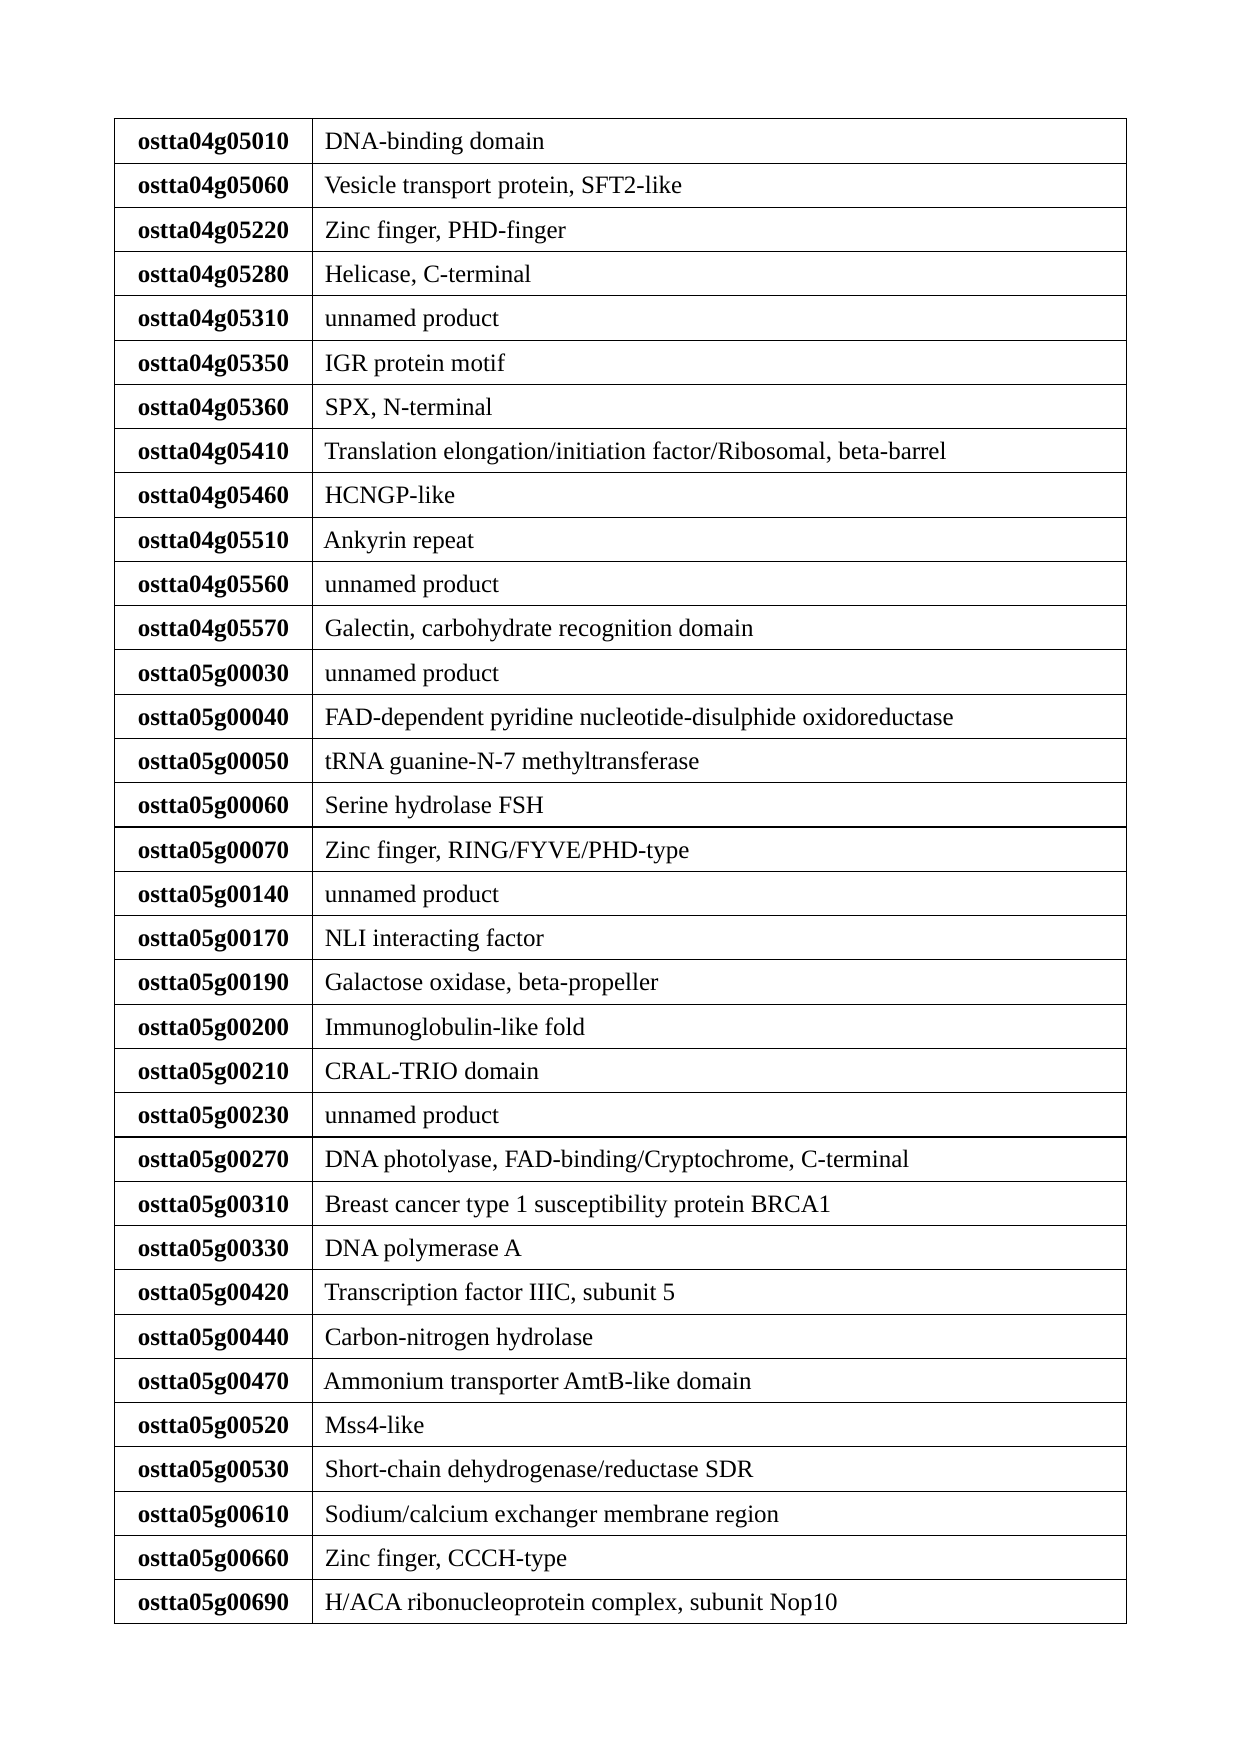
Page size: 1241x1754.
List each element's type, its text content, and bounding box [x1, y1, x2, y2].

table_cell ostta05g00310 [115, 1182, 312, 1225]
table_cell [1127, 163, 1240, 207]
table_cell ostta04g05350 [115, 341, 312, 384]
table_cell [1127, 1136, 1240, 1181]
table_cell [1127, 1092, 1240, 1136]
table_cell Vesicle transport protein, SFT2-like [313, 164, 1126, 207]
table_cell unnamed product [313, 562, 1126, 605]
table_cell ostta05g00690 [115, 1580, 312, 1623]
table_cell [1127, 1579, 1240, 1623]
table_cell ostta05g00070 [115, 828, 312, 871]
table_cell unnamed product [313, 650, 1126, 694]
table_cell Galactose oxidase, beta-propeller [313, 960, 1126, 1003]
table_cell ostta04g05280 [115, 252, 312, 295]
table_cell [1127, 428, 1240, 472]
table_cell ostta04g05460 [115, 473, 312, 517]
table_cell ostta05g00470 [115, 1359, 312, 1402]
table_cell ostta04g05220 [115, 208, 312, 251]
table_cell ostta05g00330 [115, 1226, 312, 1269]
table_cell [1127, 959, 1240, 1003]
table_cell ostta05g00520 [115, 1403, 312, 1446]
table_cell ostta04g05410 [115, 429, 312, 472]
table_cell Breast cancer type 1 susceptibility protein BRCA1 [313, 1182, 1126, 1225]
table_cell [1127, 1446, 1240, 1491]
table_cell Zinc finger, RING/FYVE/PHD-type [313, 828, 1126, 871]
table_cell unnamed product [313, 1093, 1126, 1136]
table_cell ostta04g05360 [115, 385, 312, 428]
table_cell H/ACA ribonucleoprotein complex, subunit Nop10 [313, 1580, 1126, 1623]
table_cell [1127, 1048, 1240, 1092]
table_cell Mss4-like [313, 1403, 1126, 1446]
table_cell [1127, 1004, 1240, 1048]
table_cell [1127, 1269, 1240, 1313]
table_cell [1127, 207, 1240, 251]
table_cell [1127, 517, 1240, 561]
table_cell ostta05g00440 [115, 1315, 312, 1358]
table_cell ostta04g05510 [115, 518, 312, 561]
table_cell Helicase, C-terminal [313, 252, 1126, 295]
table_cell DNA photolyase, FAD-binding/Cryptochrome, C-terminal [313, 1138, 1126, 1181]
table_cell unnamed product [313, 872, 1126, 915]
table_cell [1127, 738, 1240, 782]
table_cell ostta05g00190 [115, 960, 312, 1003]
table_cell tRNA guanine-N-7 methyltransferase [313, 739, 1126, 782]
table_cell [1127, 1314, 1240, 1358]
table_cell [1127, 649, 1240, 694]
table_cell ostta05g00660 [115, 1536, 312, 1579]
table_cell [1127, 826, 1240, 871]
table_cell Immunoglobulin-like fold [313, 1005, 1126, 1048]
table_cell [1127, 472, 1240, 517]
table_cell NLI interacting factor [313, 916, 1126, 959]
table_cell Carbon-nitrogen hydrolase [313, 1315, 1126, 1358]
table_cell [1127, 251, 1240, 295]
table_cell ostta05g00610 [115, 1492, 312, 1535]
table_cell ostta05g00270 [115, 1138, 312, 1181]
table_cell Sodium/calcium exchanger membrane region [313, 1492, 1126, 1535]
table_cell ostta05g00530 [115, 1447, 312, 1491]
table_cell [1127, 694, 1240, 738]
table_cell Serine hydrolase FSH [313, 783, 1126, 826]
table_cell IGR protein motif [313, 341, 1126, 384]
table_cell ostta05g00040 [115, 695, 312, 738]
table_cell Galectin, carbohydrate recognition domain [313, 606, 1126, 649]
table_cell [1127, 295, 1240, 339]
table_cell [1127, 1491, 1240, 1535]
table_cell Transcription factor IIIC, subunit 5 [313, 1270, 1126, 1313]
table_cell ostta05g00030 [115, 650, 312, 694]
table_cell [1127, 915, 1240, 959]
table_cell Ammonium transporter AmtB-like domain [313, 1359, 1126, 1402]
table_cell [1127, 1225, 1240, 1269]
table_cell [1127, 605, 1240, 649]
table_cell ostta05g00210 [115, 1049, 312, 1092]
table_cell ostta04g05060 [115, 164, 312, 207]
table_cell SPX, N-terminal [313, 385, 1126, 428]
table_cell [1127, 1181, 1240, 1225]
table_cell HCNGP-like [313, 473, 1126, 517]
table_cell CRAL-TRIO domain [313, 1049, 1126, 1092]
table_cell [1127, 118, 1240, 162]
table_cell ostta05g00200 [115, 1005, 312, 1048]
table_cell ostta04g05310 [115, 296, 312, 339]
table_cell ostta05g00420 [115, 1270, 312, 1313]
table_cell [1127, 871, 1240, 915]
table_cell DNA polymerase A [313, 1226, 1126, 1269]
table_cell FAD-dependent pyridine nucleotide-disulphide oxidoreductase [313, 695, 1126, 738]
table_cell [1127, 1358, 1240, 1402]
table_cell [1127, 782, 1240, 826]
table_cell [1127, 384, 1240, 428]
table_cell [1127, 1535, 1240, 1579]
table_cell Short-chain dehydrogenase/reductase SDR [313, 1447, 1126, 1491]
table_cell [1127, 340, 1240, 384]
table_cell Zinc finger, PHD-finger [313, 208, 1126, 251]
table_cell ostta05g00170 [115, 916, 312, 959]
table_cell Zinc finger, CCCH-type [313, 1536, 1126, 1579]
table_cell [1127, 561, 1240, 605]
table_cell ostta05g00230 [115, 1093, 312, 1136]
table_cell ostta05g00050 [115, 739, 312, 782]
table_cell ostta04g05560 [115, 562, 312, 605]
table_cell ostta04g05010 [115, 119, 312, 162]
table_cell Translation elongation/initiation factor/Ribosomal, beta-barrel [313, 429, 1126, 472]
table_cell ostta05g00060 [115, 783, 312, 826]
table_cell ostta04g05570 [115, 606, 312, 649]
table_cell ostta05g00140 [115, 872, 312, 915]
table_cell [1127, 1402, 1240, 1446]
table_cell DNA-binding domain [313, 119, 1126, 162]
table_cell Ankyrin repeat [313, 518, 1126, 561]
table_cell unnamed product [313, 296, 1126, 339]
